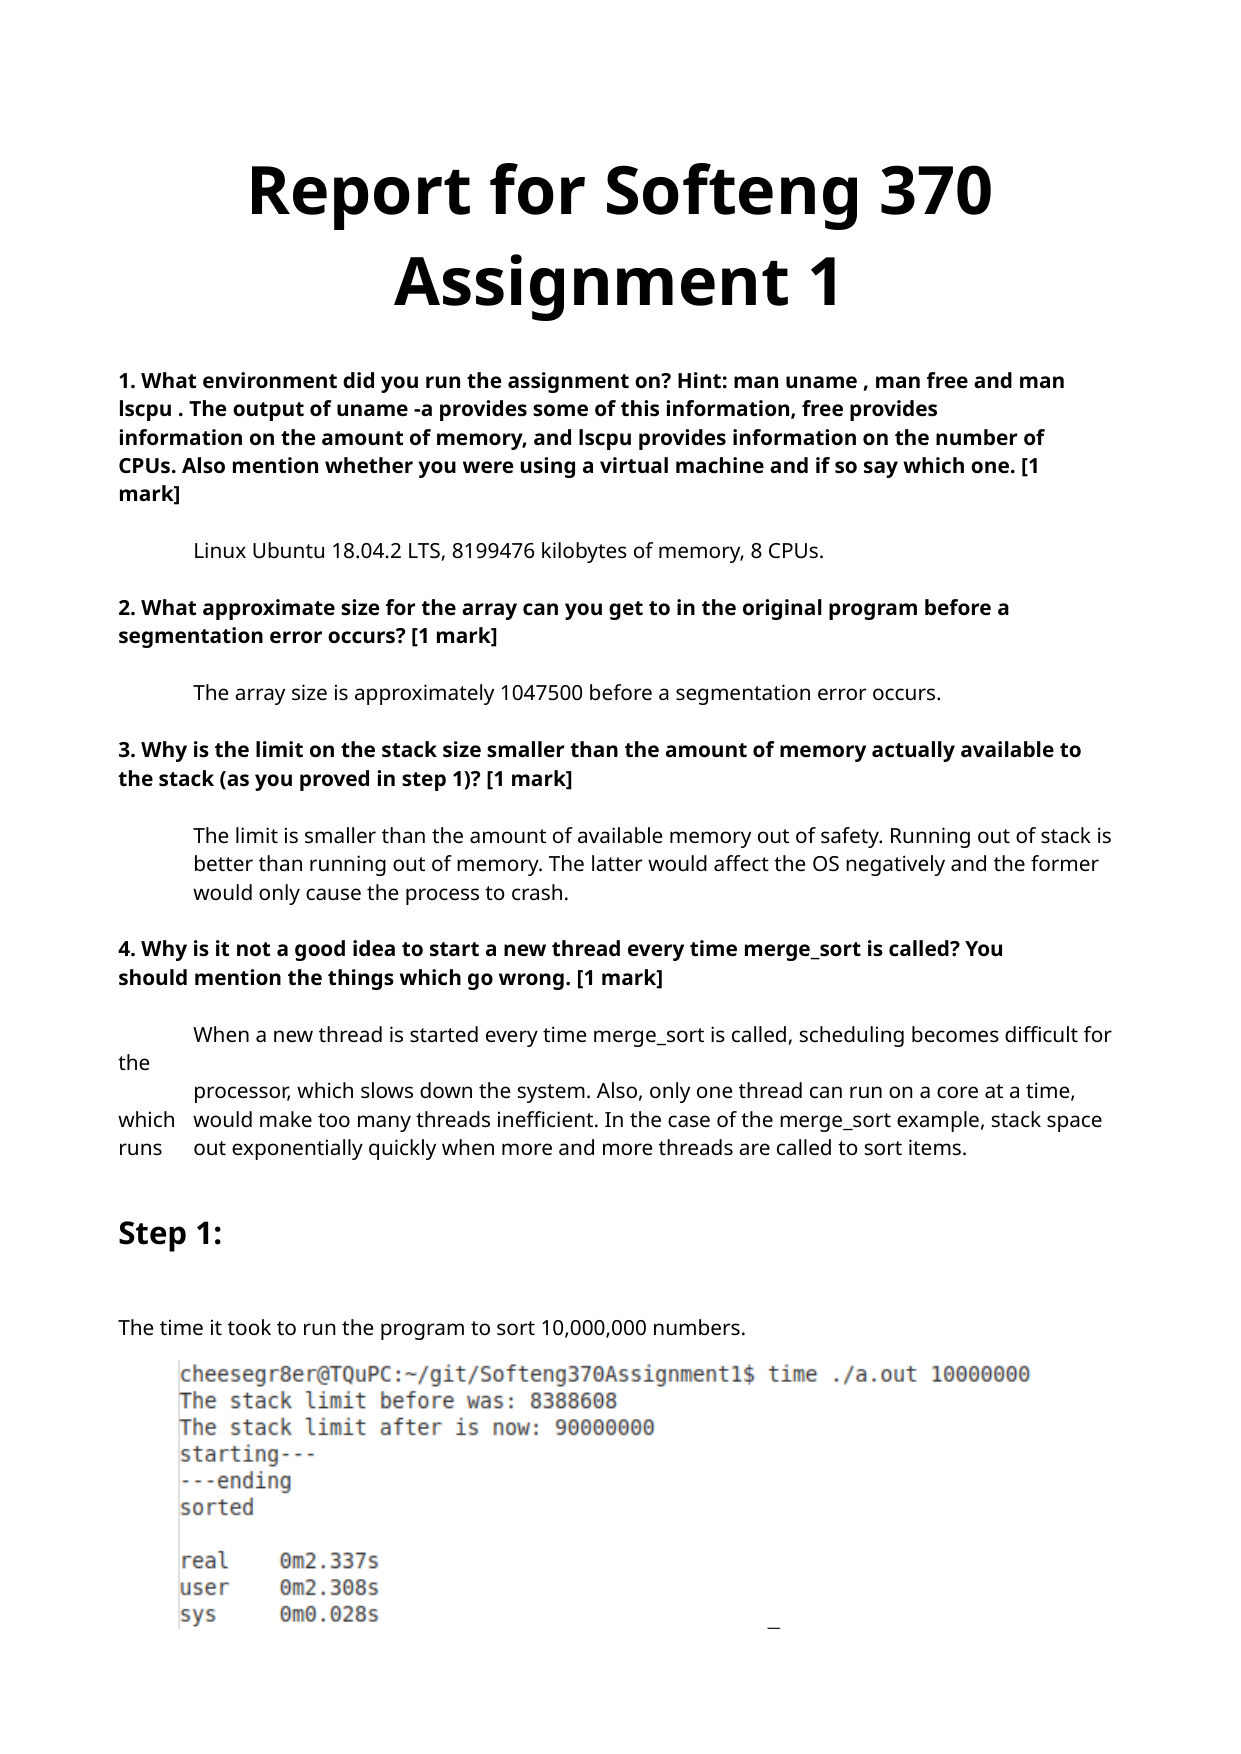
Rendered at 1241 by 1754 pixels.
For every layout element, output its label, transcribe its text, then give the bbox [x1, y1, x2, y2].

text 3. Why is the limit on the stack size smaller than the amount of memory actually available to [118, 735, 1122, 764]
picture [178, 1360, 1062, 1629]
text lscpu . The output of uname -a provides some of this information, free provides [118, 394, 1122, 423]
text 1. What environment did you run the assignment on? Hint: man uname , man free and man [118, 366, 1122, 394]
text the stack (as you proved in step 1)? [1 mark] [118, 764, 1122, 792]
text The limit is smaller than the amount of available memory out of safety. Running out of stack is better than running out of memory. The latter would affect the OS negatively and the former would only cause the process to crash. [118, 821, 1122, 906]
text When a new thread is started every time merge_sort is called, scheduling becomes difficult for the [118, 1020, 1122, 1077]
subtitle Step 1: [118, 1211, 1122, 1254]
text segmentation error occurs? [1 mark] [118, 622, 1122, 650]
text 4. Why is it not a good idea to start a new thread every time merge_sort is called? You [118, 934, 1122, 963]
title Report for Softeng 370 Assignment 1 [118, 143, 1122, 325]
text CPUs. Also mention whether you were using a virtual machine and if so say which one. [1 [118, 451, 1122, 479]
text Linux Ubuntu 18.04.2 LTS, 8199476 kilobytes of memory, 8 CPUs. [118, 536, 1122, 565]
text mark] [118, 479, 1122, 508]
text The array size is approximately 1047500 before a segmentation error occurs. [118, 678, 1122, 707]
text processor, which slows down the system. Also, only one thread can run on a core at a time, which would make too many threads inefficient. In the case of the merge_sort example, stack space runs out exponentially quickly when more and more threads are called to sort items. [118, 1077, 1122, 1162]
text 2. What approximate size for the array can you get to in the original program before a [118, 593, 1122, 622]
text information on the amount of memory, and lscpu provides information on the number of [118, 423, 1122, 451]
text should mention the things which go wrong. [1 mark] [118, 963, 1122, 991]
text The time it took to run the program to sort 10,000,000 numbers. [118, 1313, 1122, 1342]
